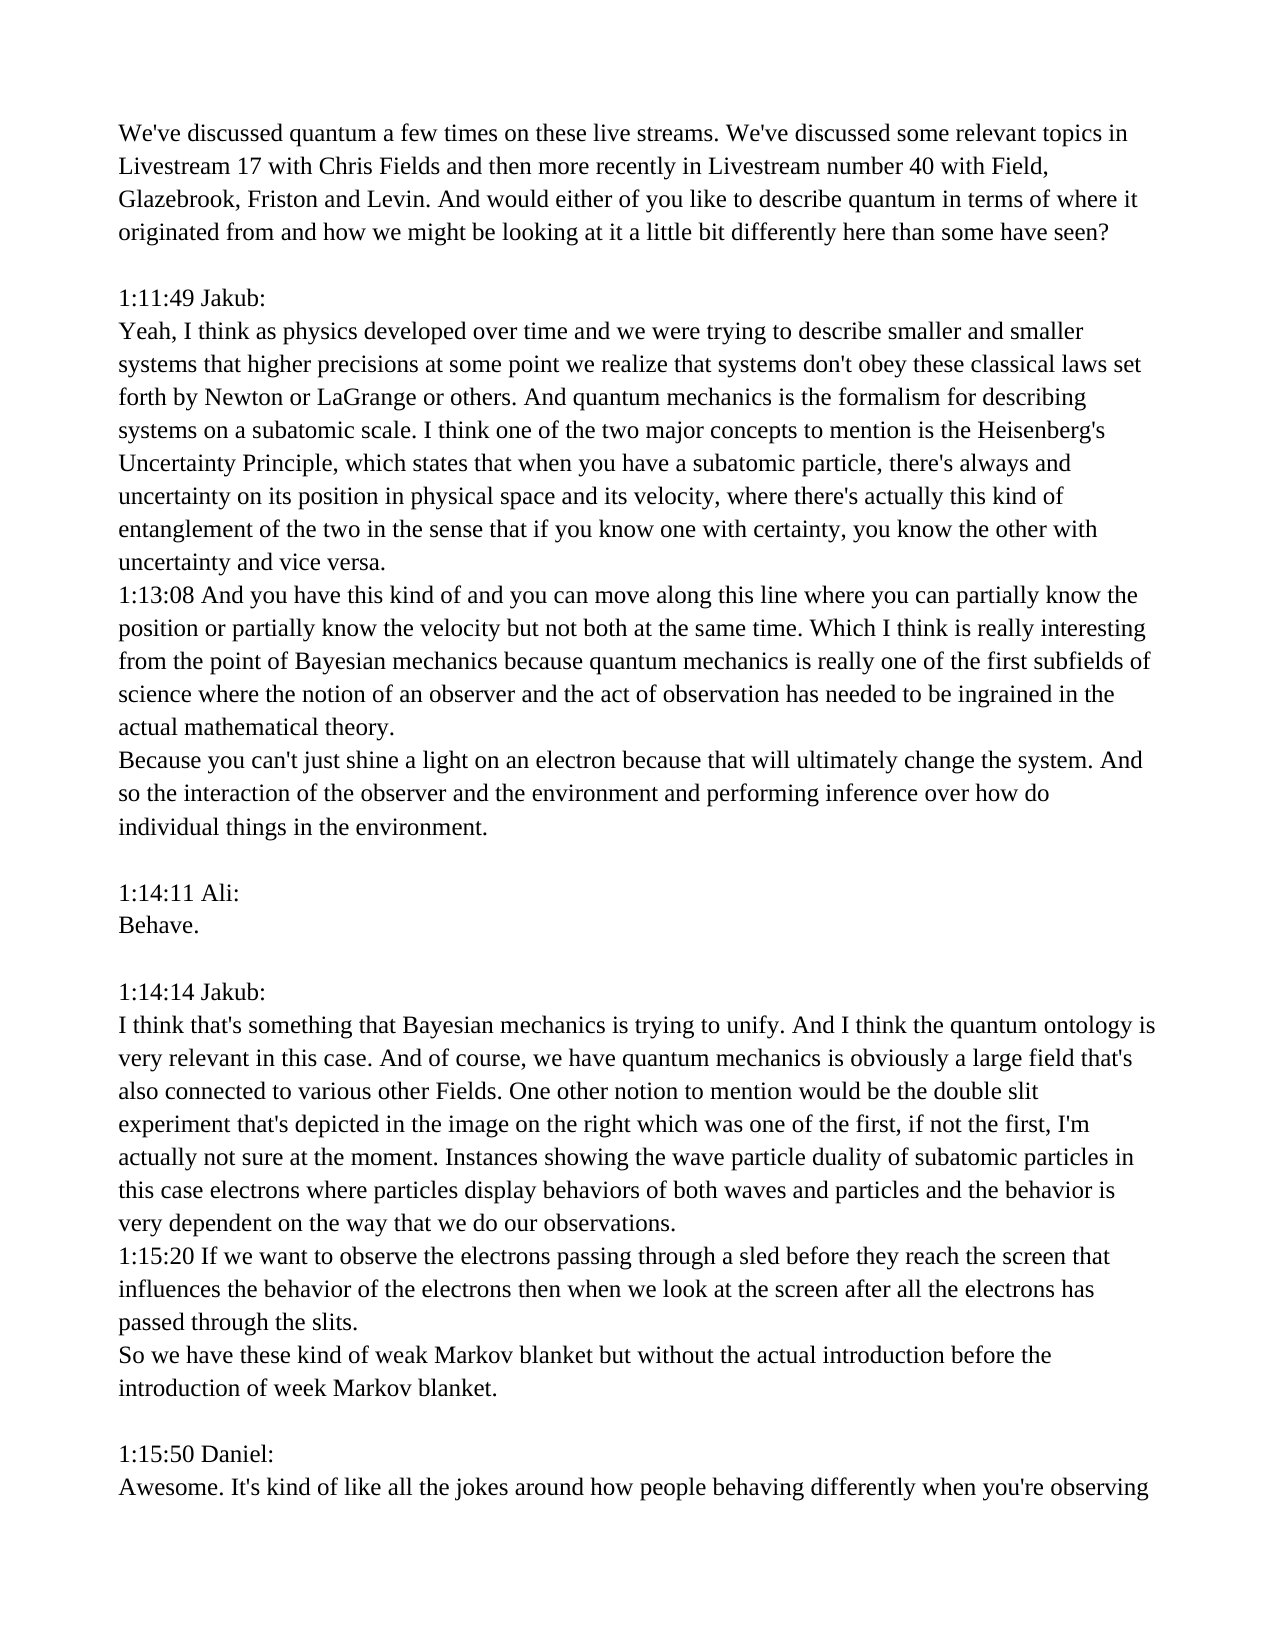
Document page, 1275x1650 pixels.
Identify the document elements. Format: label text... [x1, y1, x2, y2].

text Yeah, I think as physics developed over time and we were trying to describe smaller and smaller systems that higher precisions at some point we realize that systems don't obey these classical laws set forth by Newton or LaGrange or others. And quantum mechanics is the formalism for describing systems on a subatomic scale. I think one of the two major concepts to mention is the Heisenberg's Uncertainty Principle, which states that when you have a subatomic particle, there's always and uncertainty on its position in physical space and its velocity, where there's actually this kind of entanglement of the two in the sense that if you know one with certainty, you know the other with uncertainty and vice versa. [118, 316, 1157, 576]
text 1:13:08 And you have this kind of and you can move along this line where you can partially know the position or partially know the velocity but not both at the same time. Which I think is really interesting from the point of Bayesian mechanics because quantum mechanics is really one of the first subfields of science where the notion of an observer and the act of observation has needed to be ingrained in the actual mathematical theory. [118, 580, 1157, 741]
text 1:14:11 Ali: [118, 878, 1157, 906]
text 1:14:14 Jakub: [118, 977, 1157, 1005]
text 1:15:50 Daniel: [118, 1439, 1157, 1468]
text Behave. [118, 911, 1157, 939]
text Awesome. It's kind of like all the jokes around how people behaving differently when you're observing [118, 1472, 1157, 1501]
text We've discussed quantum a few times on these live streams. We've discussed some relevant topics in Livestream 17 with Chris Fields and then more recently in Livestream number 40 with Field, Glazebrook, Friston and Levin. And would either of you like to describe quantum in terms of where it originated from and how we might be looking at it a little bit differently here than some have seen? [118, 118, 1157, 246]
text Because you can't just shine a light on an electron because that will ultimately change the system. And so the interaction of the observer and the environment and performing inference over how do individual things in the environment. [118, 746, 1157, 840]
text 1:15:20 If we want to observe the electrons passing through a sled before they reach the screen that influences the behavior of the electrons then when we look at the screen after all the electrons has passed through the slits. [118, 1241, 1157, 1336]
text 1:11:49 Jakub: [118, 283, 1157, 312]
text I think that's something that Bayesian mechanics is trying to unify. And I think the quantum ontology is very relevant in this case. And of course, we have quantum mechanics is obviously a large field that's also connected to various other Fields. One other notion to mention would be the double slit experiment that's depicted in the image on the right which was one of the first, if not the first, I'm actually not sure at the moment. Instances showing the wave particle duality of subatomic particles in this case electrons where particles display behaviors of both waves and particles and the behavior is very dependent on the way that we do our observations. [118, 1010, 1157, 1237]
text So we have these kind of weak Markov blanket but without the actual introduction before the introduction of week Markov blanket. [118, 1340, 1157, 1402]
